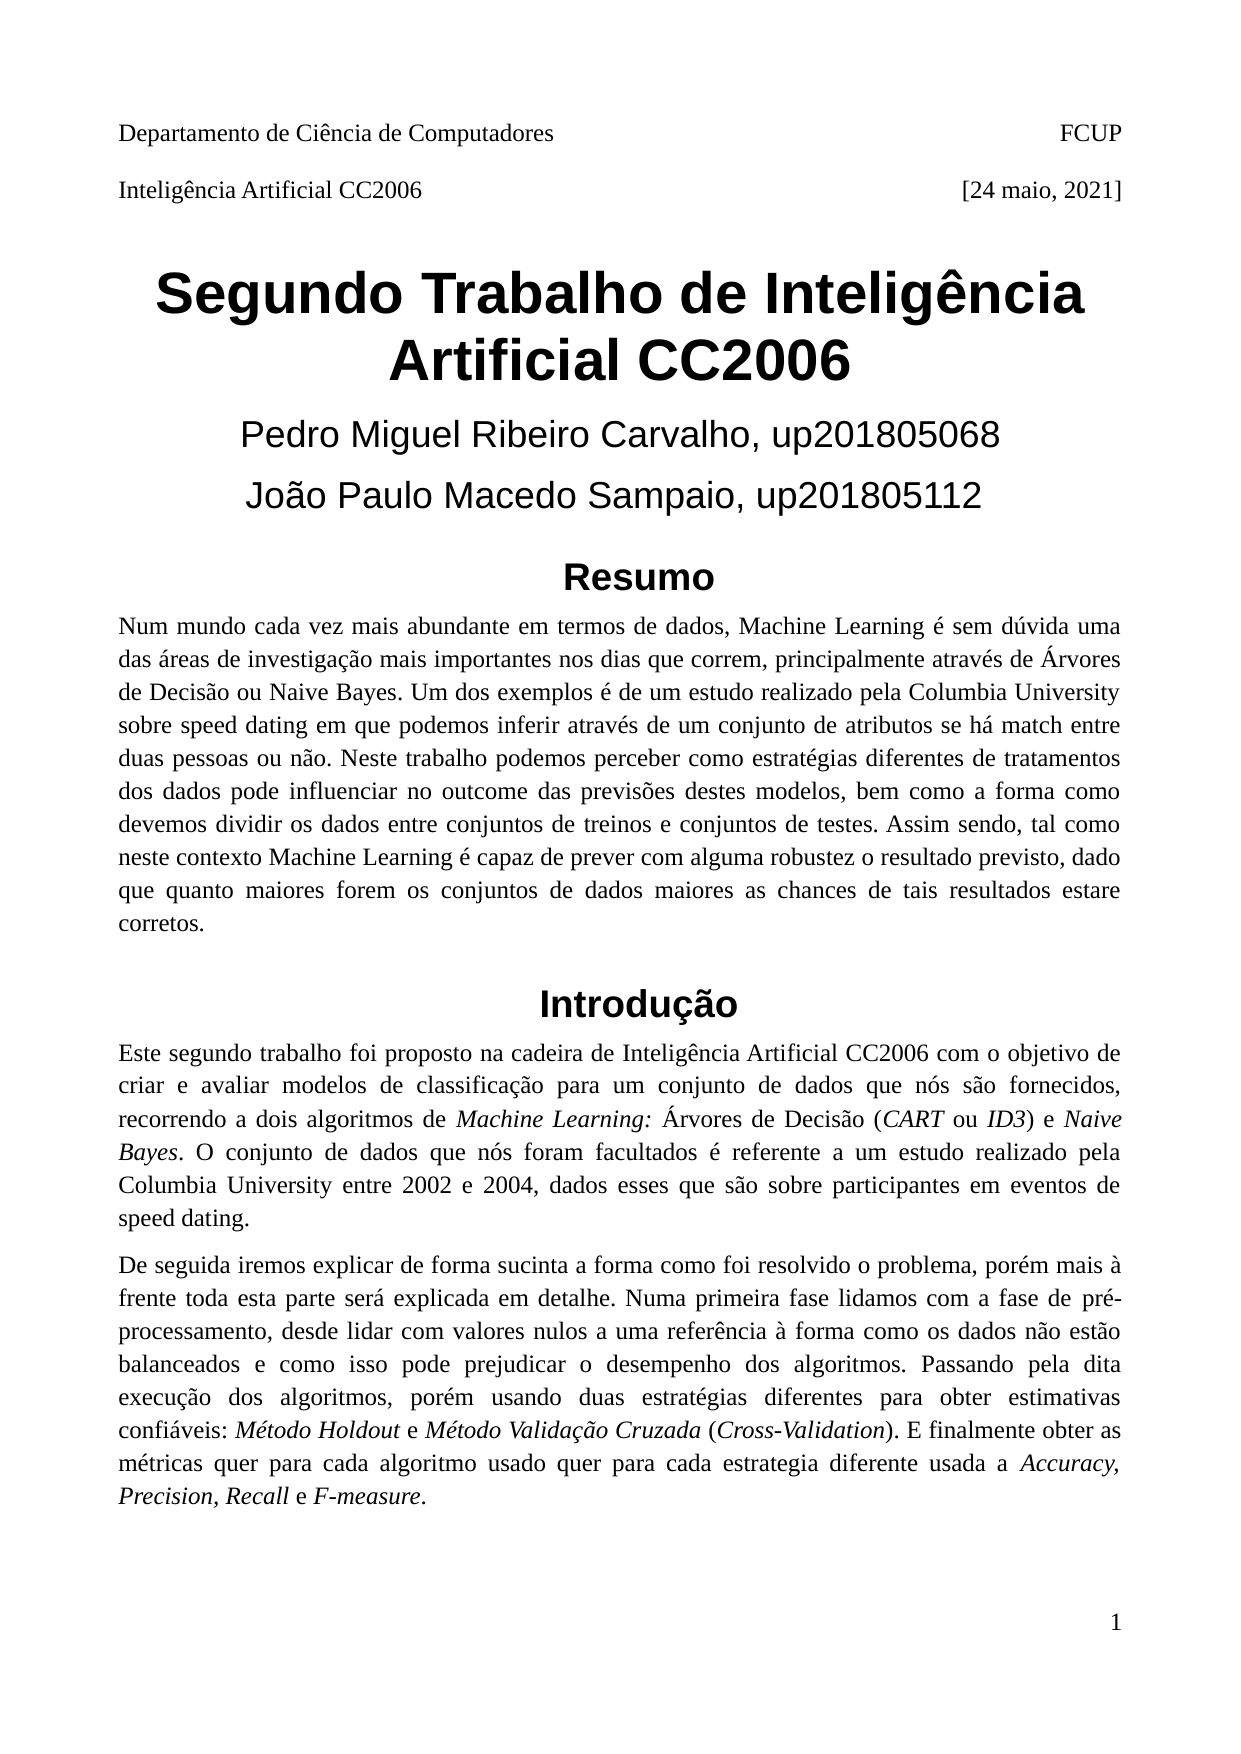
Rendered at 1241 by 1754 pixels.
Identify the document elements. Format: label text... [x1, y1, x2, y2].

subtitle Pedro Miguel Ribeiro Carvalho, up201805068 [118, 412, 1122, 455]
subtitle João Paulo Macedo Sampaio, up201805112 [118, 474, 1122, 517]
text Num mundo cada vez mais abundante em termos de dados, Machine Learning é sem dúvida uma das áreas de investigação mais importantes nos dias que correm, principalmente através de Árvores de Decisão ou Naive Bayes. Um dos exemplos é de um estudo realizado pela Columbia University sobre speed dating em que podemos inferir através de um conjunto de atributos se há match entre duas pessoas ou não. Neste trabalho podemos perceber como estratégias diferentes de tratamentos dos dados pode influenciar no outcome das previsões destes modelos, bem como a forma como devemos dividir os dados entre conjuntos de treinos e conjuntos de testes. Assim sendo, tal como neste contexto Machine Learning é capaz de prever com alguma robustez o resultado previsto, dado que quanto maiores forem os conjuntos de dados maiores as chances de tais resultados estare corretos. [118, 611, 1122, 937]
title Segundo Trabalho de Inteligência Artificial CC2006 [118, 259, 1122, 393]
text De seguida iremos explicar de forma sucinta a forma como foi resolvido o problema, porém mais à frente toda esta parte será explicada em detalhe. Numa primeira fase lidamos com a fase de pré-processamento, desde lidar com valores nulos a uma referência à forma como os dados não estão balanceados e como isso pode prejudicar o desempenho dos algoritmos. Passando pela dita execução dos algoritmos, porém usando duas estratégias diferentes para obter estimativas confiáveis: Método Holdout e Método Validação Cruzada (Cross-Validation). E finalmente obter as métricas quer para cada algoritmo usado quer para cada estrategia diferente usada a Accuracy, Precision, Recall e F-measure. [118, 1250, 1122, 1510]
subtitle Resumo [156, 554, 1122, 598]
subtitle Introdução [156, 981, 1122, 1025]
text Este segundo trabalho foi proposto na cadeira de Inteligência Artificial CC2006 com o objetivo de criar e avaliar modelos de classificação para um conjunto de dados que nós são fornecidos, recorrendo a dois algoritmos de Machine Learning: Árvores de Decisão (CART ou ID3) e Naive Bayes. O conjunto de dados que nós foram facultados é referente a um estudo realizado pela Columbia University entre 2002 e 2004, dados esses que são sobre participantes em eventos de speed dating. [118, 1038, 1122, 1231]
